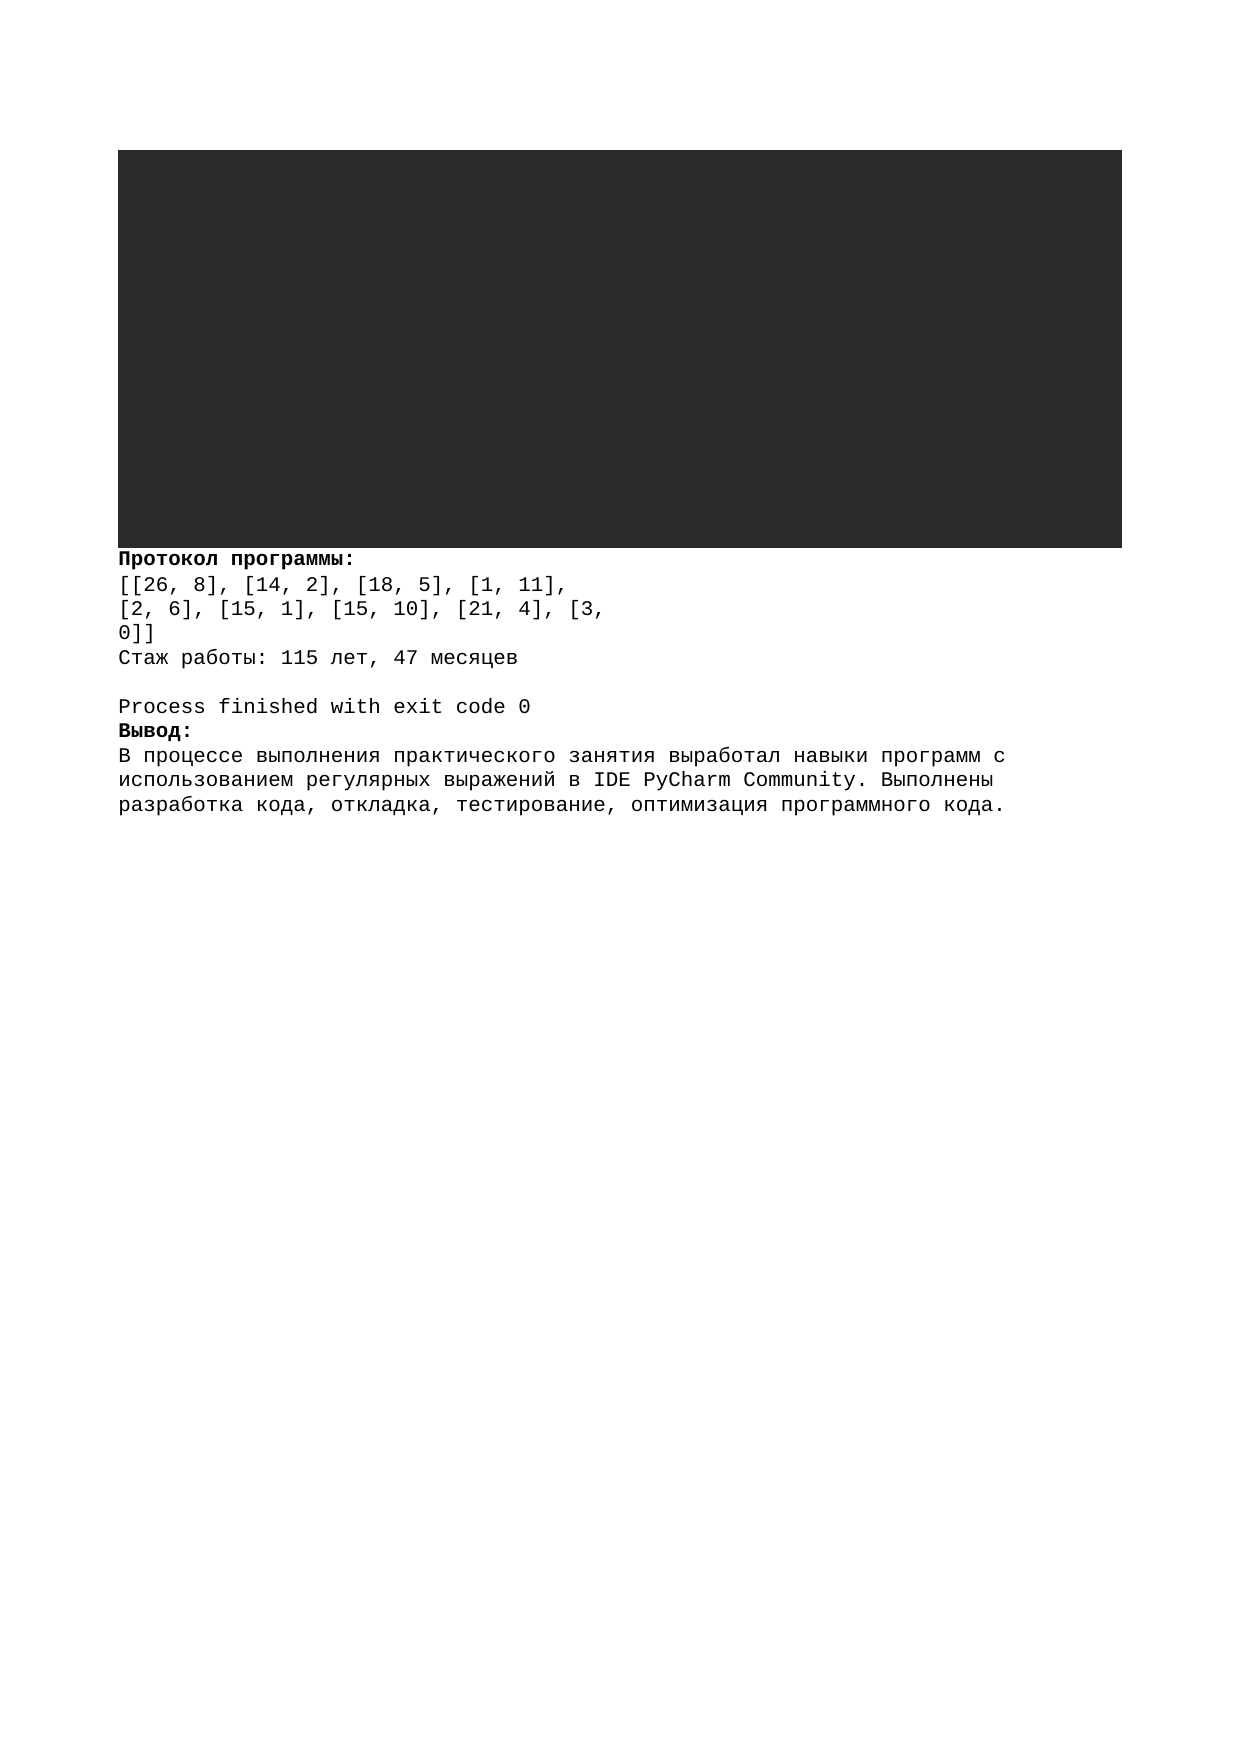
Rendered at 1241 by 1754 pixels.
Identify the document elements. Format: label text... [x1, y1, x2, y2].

table_cell [118, 150, 1122, 548]
text Протокол программы: [118, 548, 1093, 572]
text В процессе выполнения практического занятия выработал навыки программ с использованием регулярных выражений в IDE PyCharm Community. Выполнены разработка кода, откладка, тестирование, оптимизация программного кода. [118, 745, 1093, 817]
text [[26, 8], [14, 2], [18, 5], [1, 11], [2, 6], [15, 1], [15, 10], [21, 4], [3, 0]] [118, 573, 606, 646]
text Стаж работы: 115 лет, 47 месяцев [118, 647, 606, 670]
text Process finished with exit code 0 Вывод: [118, 696, 606, 744]
